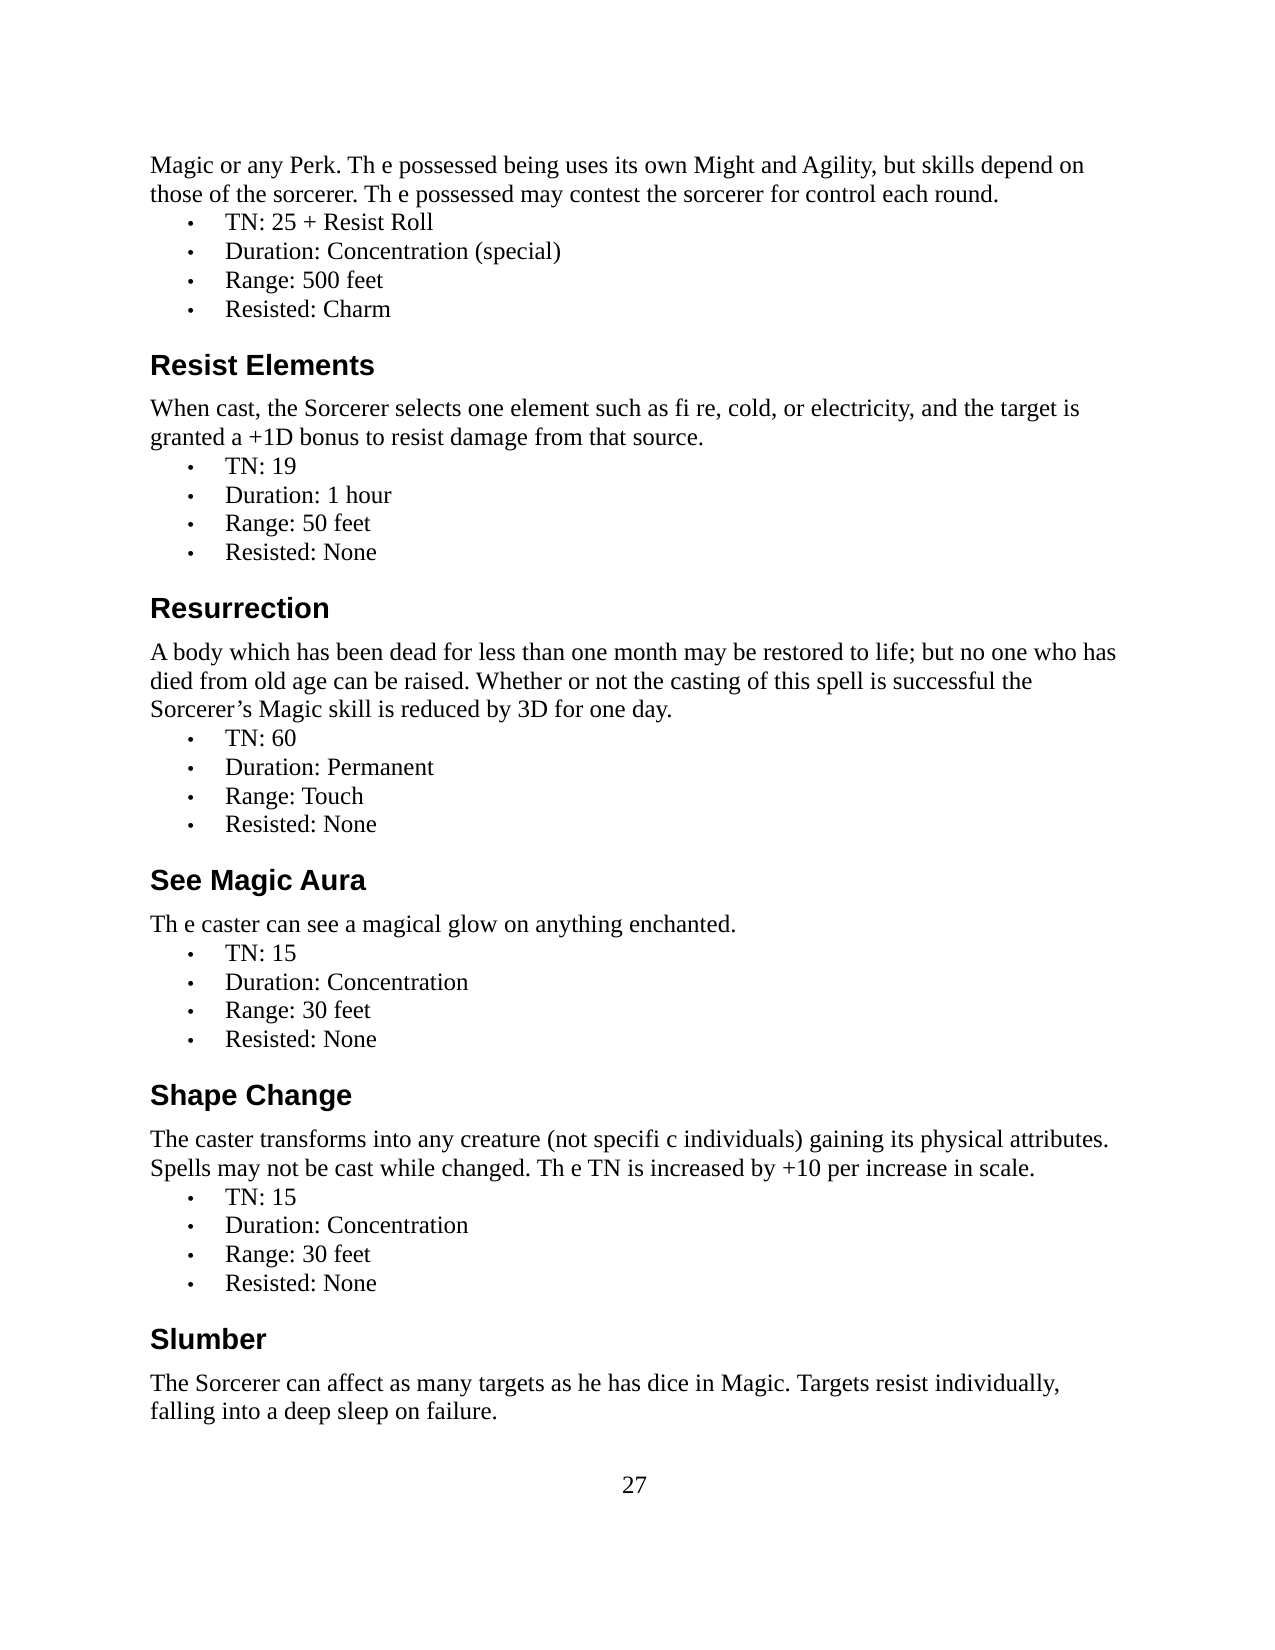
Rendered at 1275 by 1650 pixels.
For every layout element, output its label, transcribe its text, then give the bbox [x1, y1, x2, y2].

list Resisted: None [187, 1024, 1125, 1053]
list Range: 30 feet [187, 996, 1125, 1024]
list Resisted: Charm [187, 294, 1125, 322]
list TN: 15 [187, 1182, 1125, 1210]
list TN: 25 + Resist Roll [187, 207, 1125, 236]
list Resisted: None [187, 537, 1125, 566]
list Range: 30 feet [187, 1239, 1125, 1268]
list Resisted: None [187, 1268, 1125, 1297]
subtitle Resist Elements [150, 347, 1125, 381]
subtitle Shape Change [150, 1078, 1125, 1112]
subtitle Resurrection [150, 591, 1125, 624]
text When cast, the Sorcerer selects one element such as fi re, cold, or electricity, and the target is granted a +1D bonus to resist damage from that source. [150, 393, 1125, 451]
list Resisted: None [187, 809, 1125, 838]
list Duration: Permanent [187, 752, 1125, 781]
list Duration: Concentration [187, 967, 1125, 996]
list Duration: Concentration [187, 1210, 1125, 1239]
text The caster transforms into any creature (not specifi c individuals) gaining its physical attributes. Spells may not be cast while changed. Th e TN is increased by +10 per increase in scale. [150, 1124, 1125, 1182]
list Duration: 1 hour [187, 480, 1125, 508]
list Range: 50 feet [187, 508, 1125, 537]
list Range: 500 feet [187, 265, 1125, 294]
text Th e caster can see a magical glow on anything enchanted. [150, 909, 1125, 938]
text A body which has been dead for less than one month may be restored to life; but no one who has died from old age can be raised. Whether or not the casting of this spell is successful the Sorcerer’s Magic skill is reduced by 3D for one day. [150, 637, 1125, 723]
text The Sorcerer can affect as many targets as he has dice in Magic. Targets resist individually, falling into a deep sleep on failure. [150, 1368, 1125, 1425]
list Range: Touch [187, 781, 1125, 809]
list TN: 19 [187, 451, 1125, 480]
text Magic or any Perk. Th e possessed being uses its own Might and Agility, but skills depend on those of the sorcerer. Th e possessed may contest the sorcerer for control each round. [150, 150, 1125, 207]
subtitle Slumber [150, 1322, 1125, 1355]
list TN: 60 [187, 723, 1125, 752]
subtitle See Magic Aura [150, 863, 1125, 897]
list TN: 15 [187, 938, 1125, 967]
list Duration: Concentration (special) [187, 236, 1125, 265]
